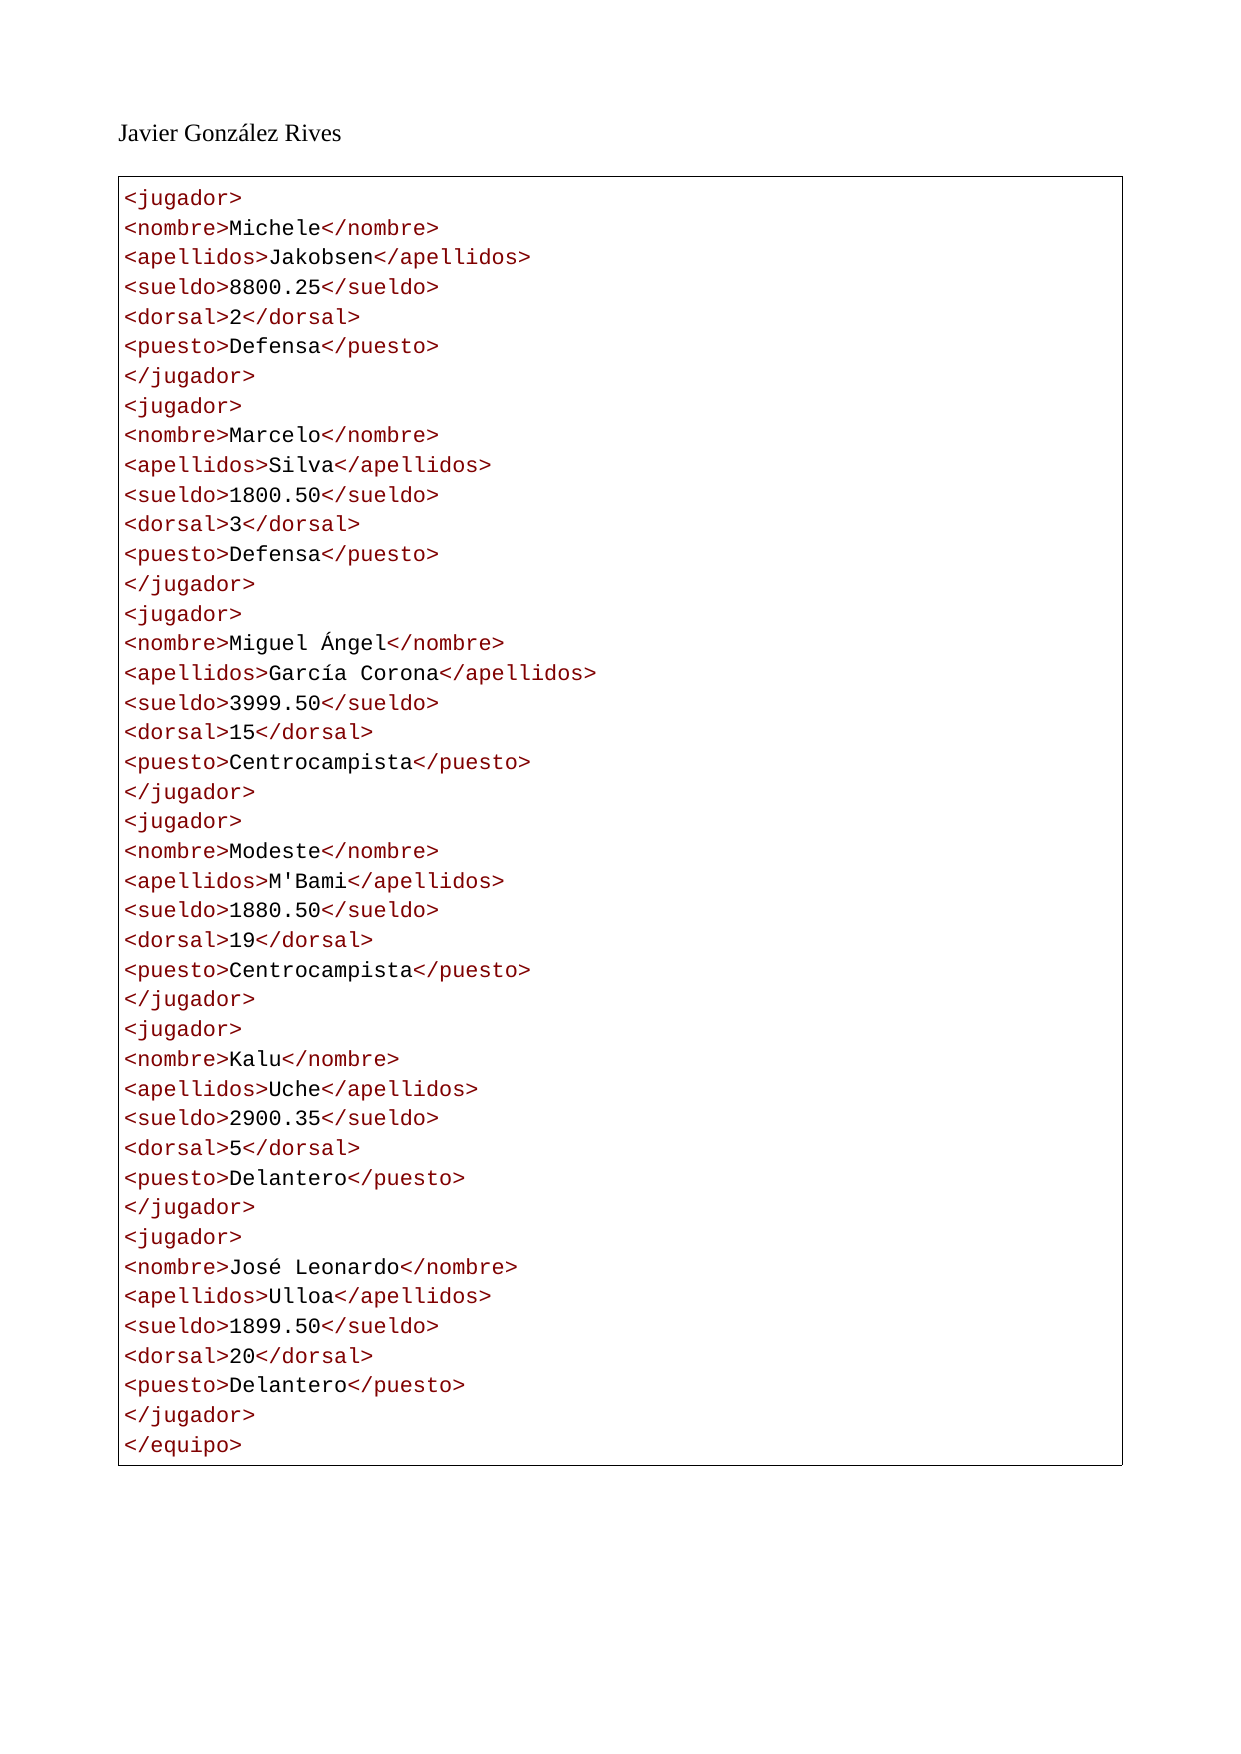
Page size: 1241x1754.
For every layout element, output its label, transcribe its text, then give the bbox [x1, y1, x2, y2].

table_header <jugador> <nombre>Michele</nombre> <apellidos>Jakobsen</apellidos> <sueldo>8800.25</sueldo> <dorsal>2</dorsal> <puesto>Defensa</puesto> </jugador> <jugador> <nombre>Marcelo</nombre> <apellidos>Silva</apellidos> <sueldo>1800.50</sueldo> <dorsal>3</dorsal> <puesto>Defensa</puesto> </jugador> <jugador> <nombre>Miguel Ángel</nombre> <apellidos>García Corona</apellidos> <sueldo>3999.50</sueldo> <dorsal>15</dorsal> <puesto>Centrocampista</puesto> </jugador> <jugador> <nombre>Modeste</nombre> <apellidos>M'Bami</apellidos> <sueldo>1880.50</sueldo> <dorsal>19</dorsal> <puesto>Centrocampista</puesto> </jugador> <jugador> <nombre>Kalu</nombre> <apellidos>Uche</apellidos> <sueldo>2900.35</sueldo> <dorsal>5</dorsal> <puesto>Delantero</puesto> </jugador> <jugador> <nombre>José Leonardo</nombre> <apellidos>Ulloa</apellidos> <sueldo>1899.50</sueldo> <dorsal>20</dorsal> <puesto>Delantero</puesto> </jugador> </equipo> [119, 177, 1122, 1464]
